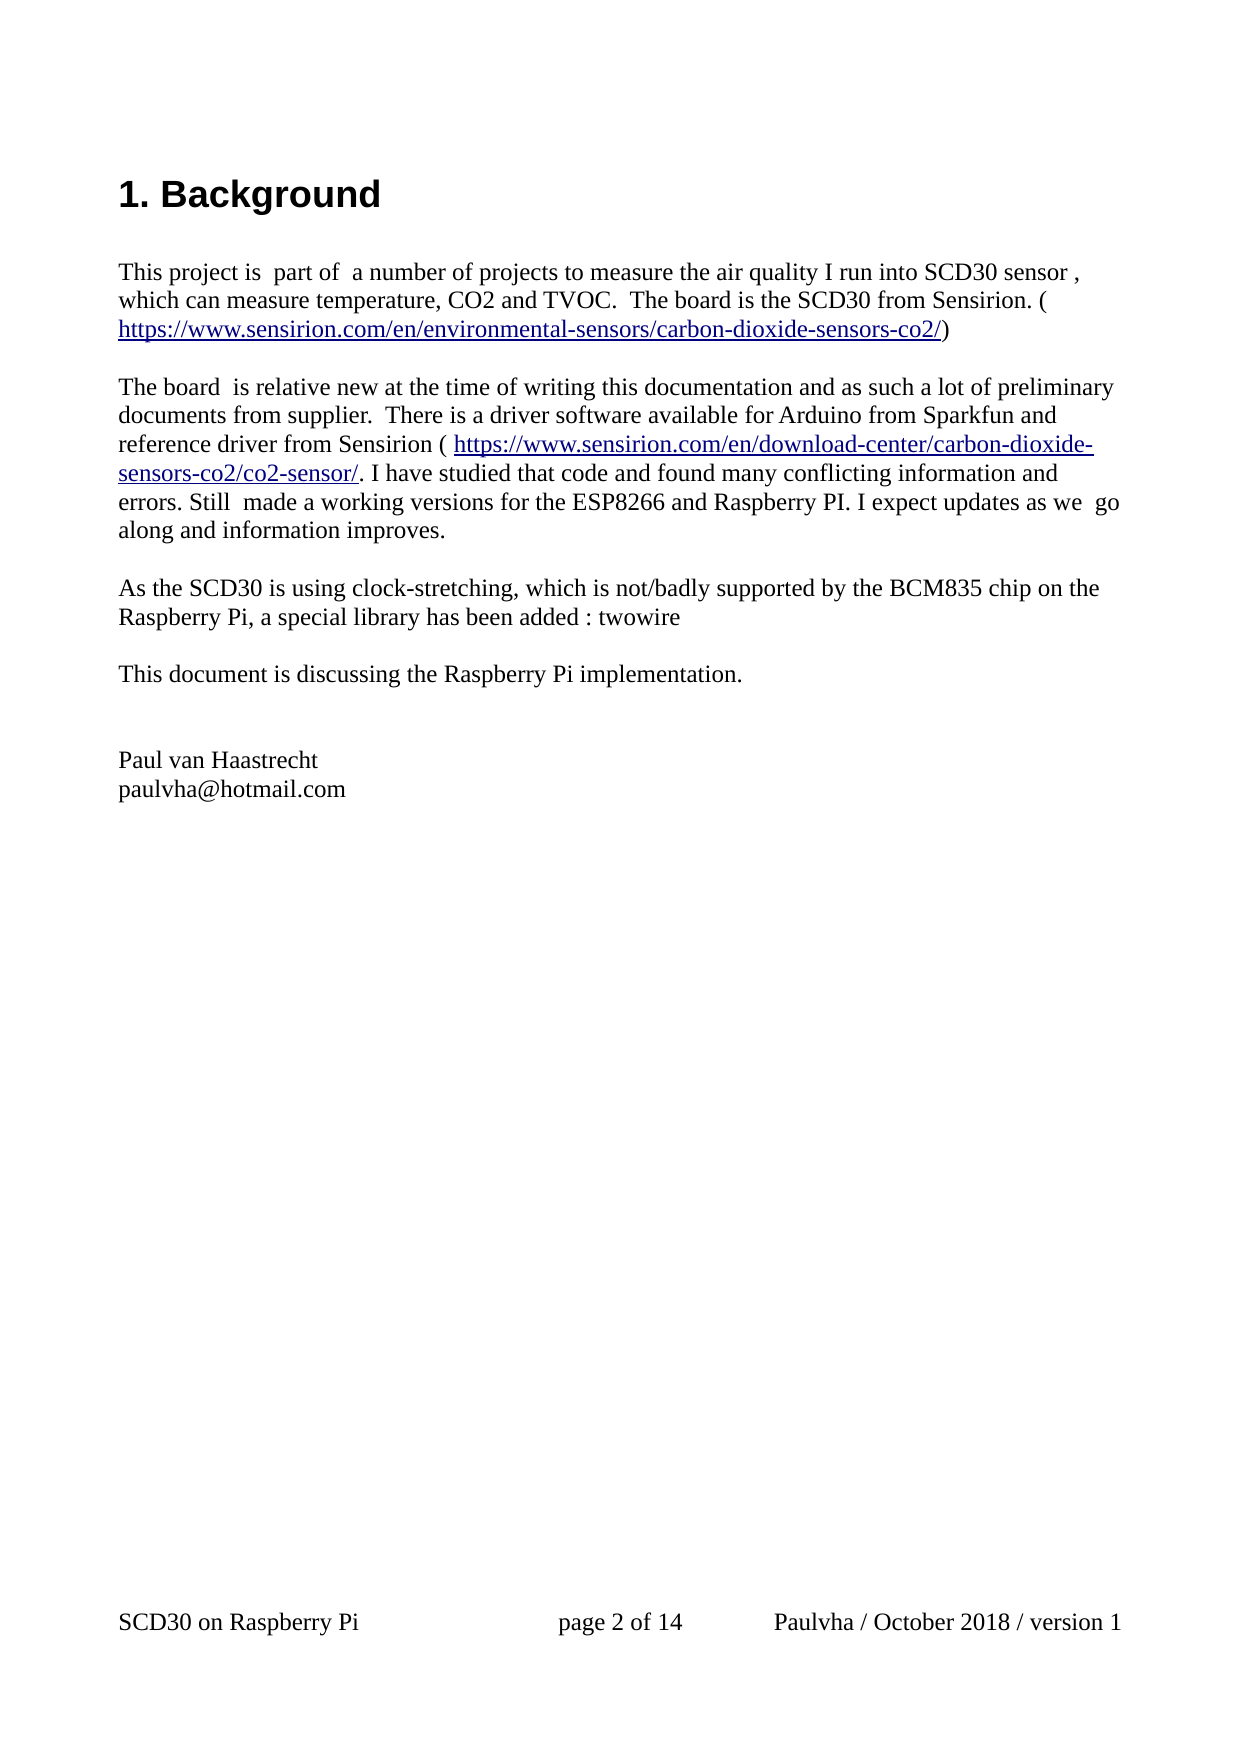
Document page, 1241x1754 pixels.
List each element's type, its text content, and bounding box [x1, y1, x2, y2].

text As the SCD30 is using clock-stretching, which is not/badly supported by the BCM835 chip on the Raspberry Pi, a special library has been added : twowire [118, 573, 1122, 631]
text The board is relative new at the time of writing this documentation and as such a lot of preliminary documents from supplier. There is a driver software available for Arduino from Sparkfun and reference driver from Sensirion ( https://www.sensirion.com/en/download-center/carbon-dioxide-sensors-co2/co2-sensor/. I have studied that code and found many conflicting information and errors. Still made a working versions for the ESP8266 and Raspberry PI. I expect updates as we go along and information improves. [118, 372, 1122, 544]
subtitle 1. Background [118, 172, 1122, 216]
text This document is discussing the Raspberry Pi implementation. [118, 659, 1122, 688]
text Paul van Haastrecht [118, 746, 1122, 774]
text paulvha@hotmail.com [118, 774, 1122, 803]
text This project is part of a number of projects to measure the air quality I run into SCD30 sensor , which can measure temperature, CO2 and TVOC. The board is the SCD30 from Sensirion. ( https://www.sensirion.com/en/environmental-sensors/carbon-dioxide-sensors-co2/) [118, 257, 1122, 343]
